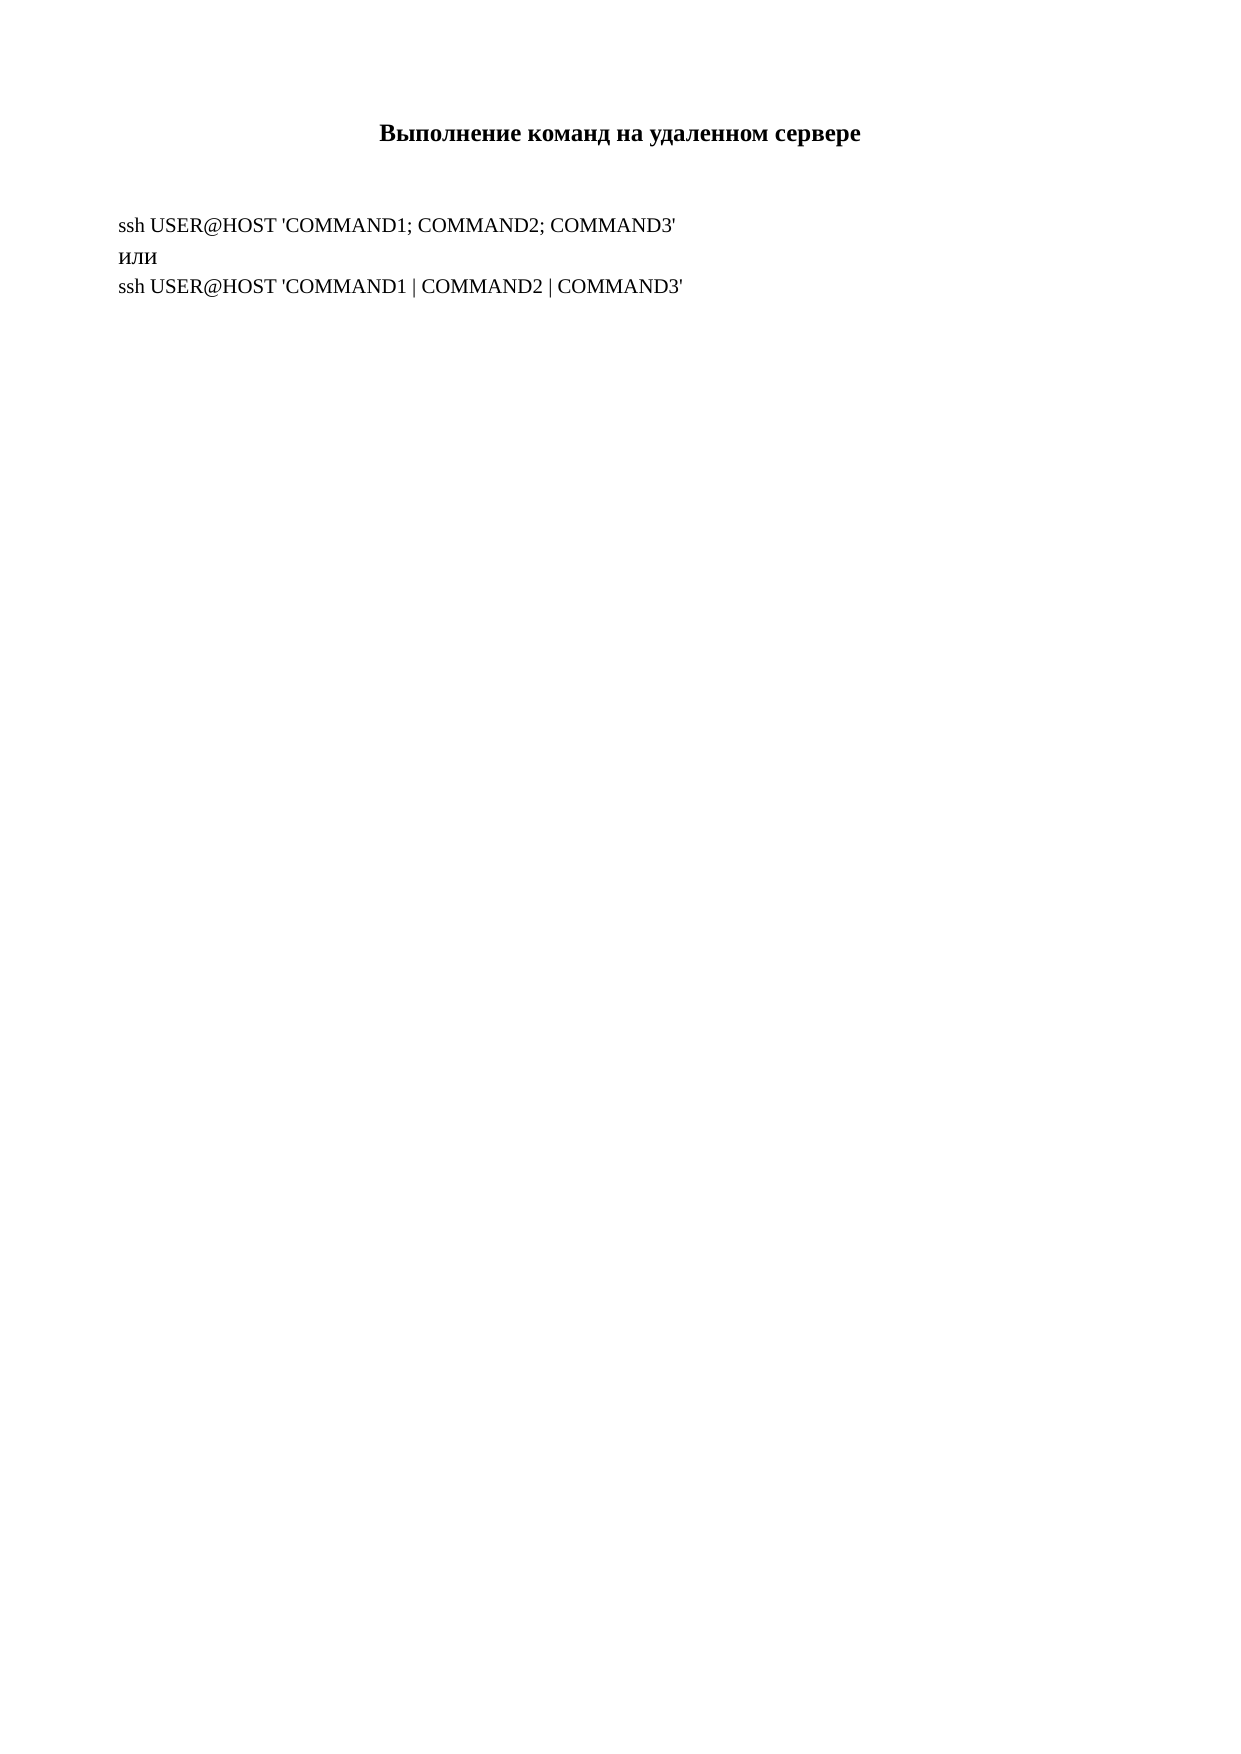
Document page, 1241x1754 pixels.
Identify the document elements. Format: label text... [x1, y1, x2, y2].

text или [118, 241, 1122, 270]
text Выполнение команд на удаленном сервере [118, 118, 1122, 147]
text ssh USER@HOST 'COMMAND1; COMMAND2; COMMAND3' [118, 213, 1122, 237]
text ssh USER@HOST 'COMMAND1 | COMMAND2 | COMMAND3' [118, 274, 1122, 298]
